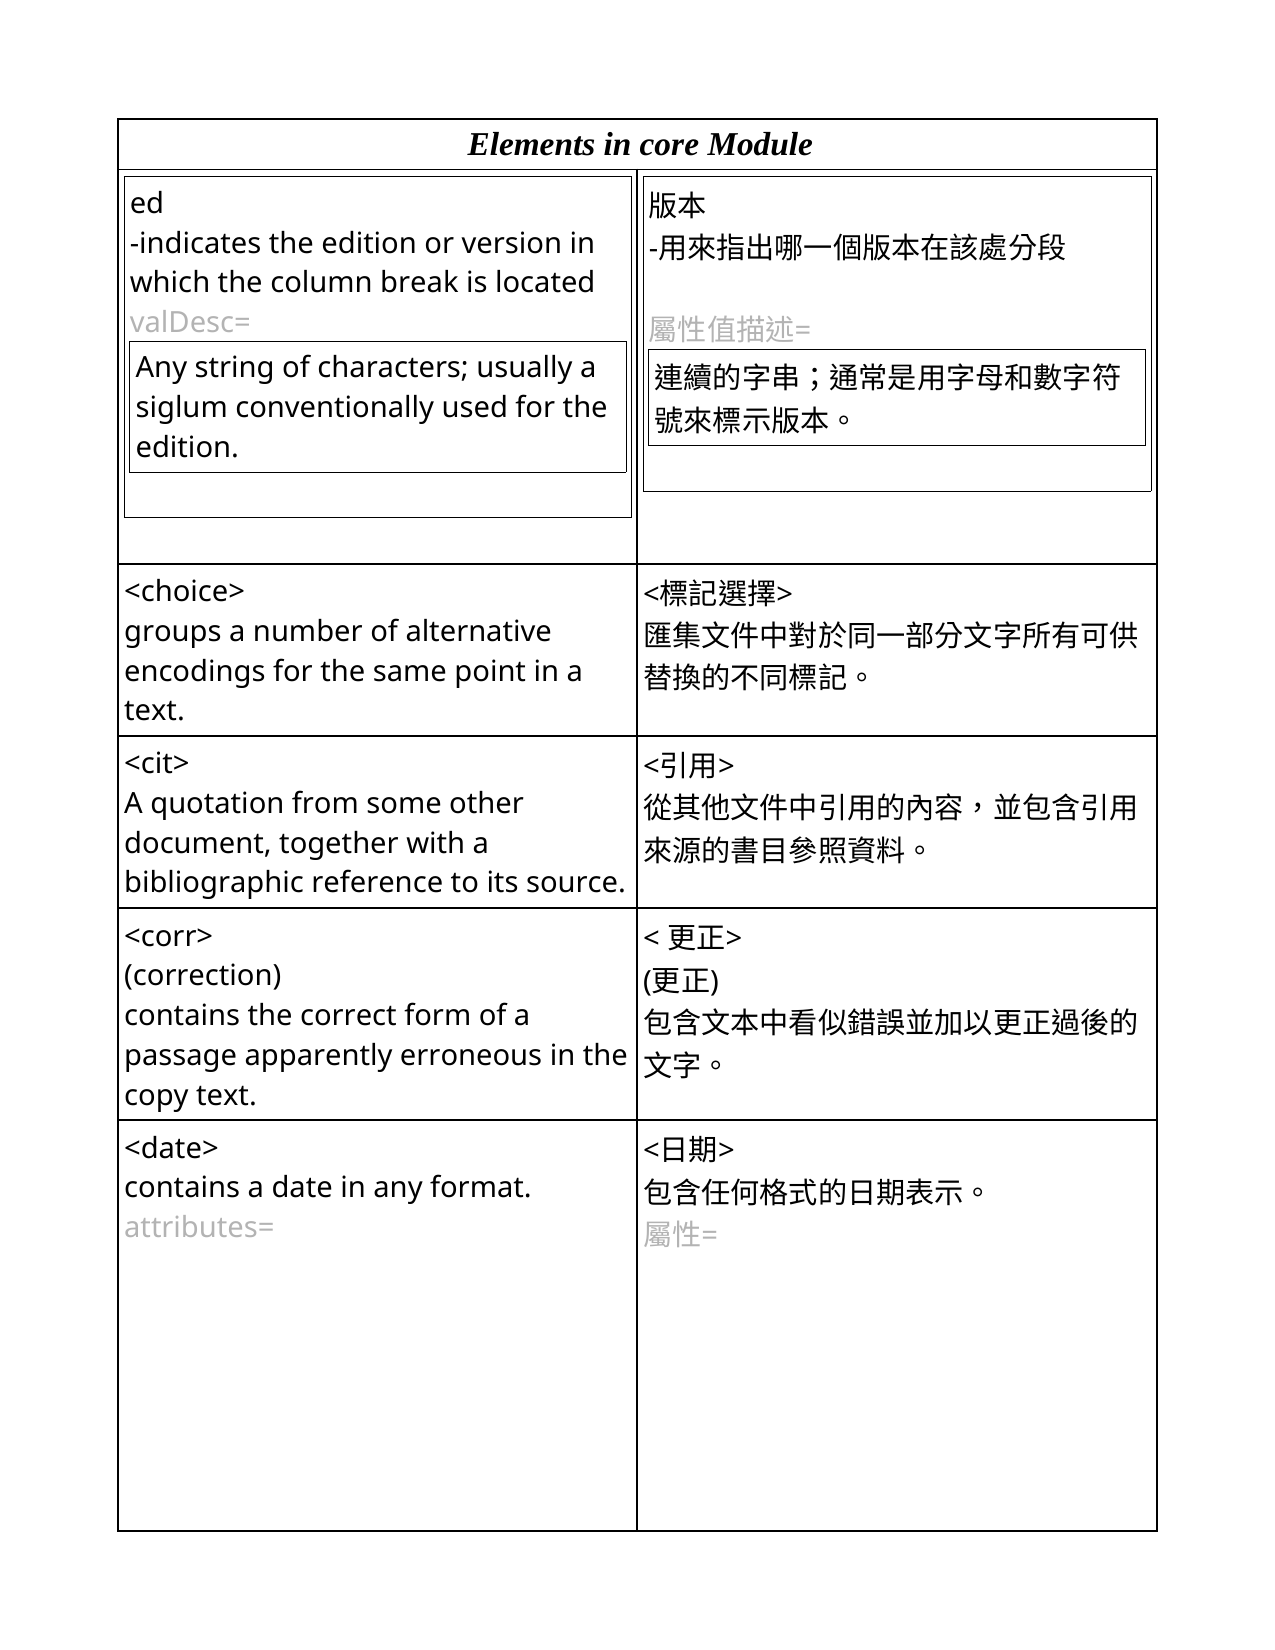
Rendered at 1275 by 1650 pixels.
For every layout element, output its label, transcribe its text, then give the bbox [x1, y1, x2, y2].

table_cell <引用> 從其他文件中引用的內容，並包含引用來源的書目參照資料。 [638, 737, 1156, 907]
table_cell < 更正> (更正) 包含文本中看似錯誤並加以更正過後的文字。 [638, 909, 1156, 1119]
table_header ed -indicates the edition or version in which the column break is located valDesc= [125, 177, 631, 517]
table_cell <標記選擇> 匯集文件中對於同一部分文字所有可供替換的不同標記。 [638, 565, 1156, 735]
table_header 連續的字串；通常是用字母和數字符號來標示版本。 [649, 350, 1145, 445]
table_cell [638, 170, 1156, 563]
table_cell <cit> A quotation from some other document, together with a bibliographic reference to its source. [119, 737, 636, 907]
table_cell <date> contains a date in any format. attributes= [119, 1121, 636, 1530]
table_cell <choice> groups a number of alternative encodings for the same point in a text. [119, 565, 636, 735]
table_header 版本 -用來指出哪一個版本在該處分段 屬性值描述= [644, 177, 1151, 491]
table_cell <corr> (correction) contains the correct form of a passage apparently erroneous in the copy text. [119, 909, 636, 1119]
table_cell [119, 170, 636, 563]
table_header Any string of characters; usually a siglum conventionally used for the edition. [130, 342, 626, 472]
table_cell <日期> 包含任何格式的日期表示。 屬性= [638, 1121, 1156, 1530]
table_header Elements in core Module [119, 120, 1156, 168]
